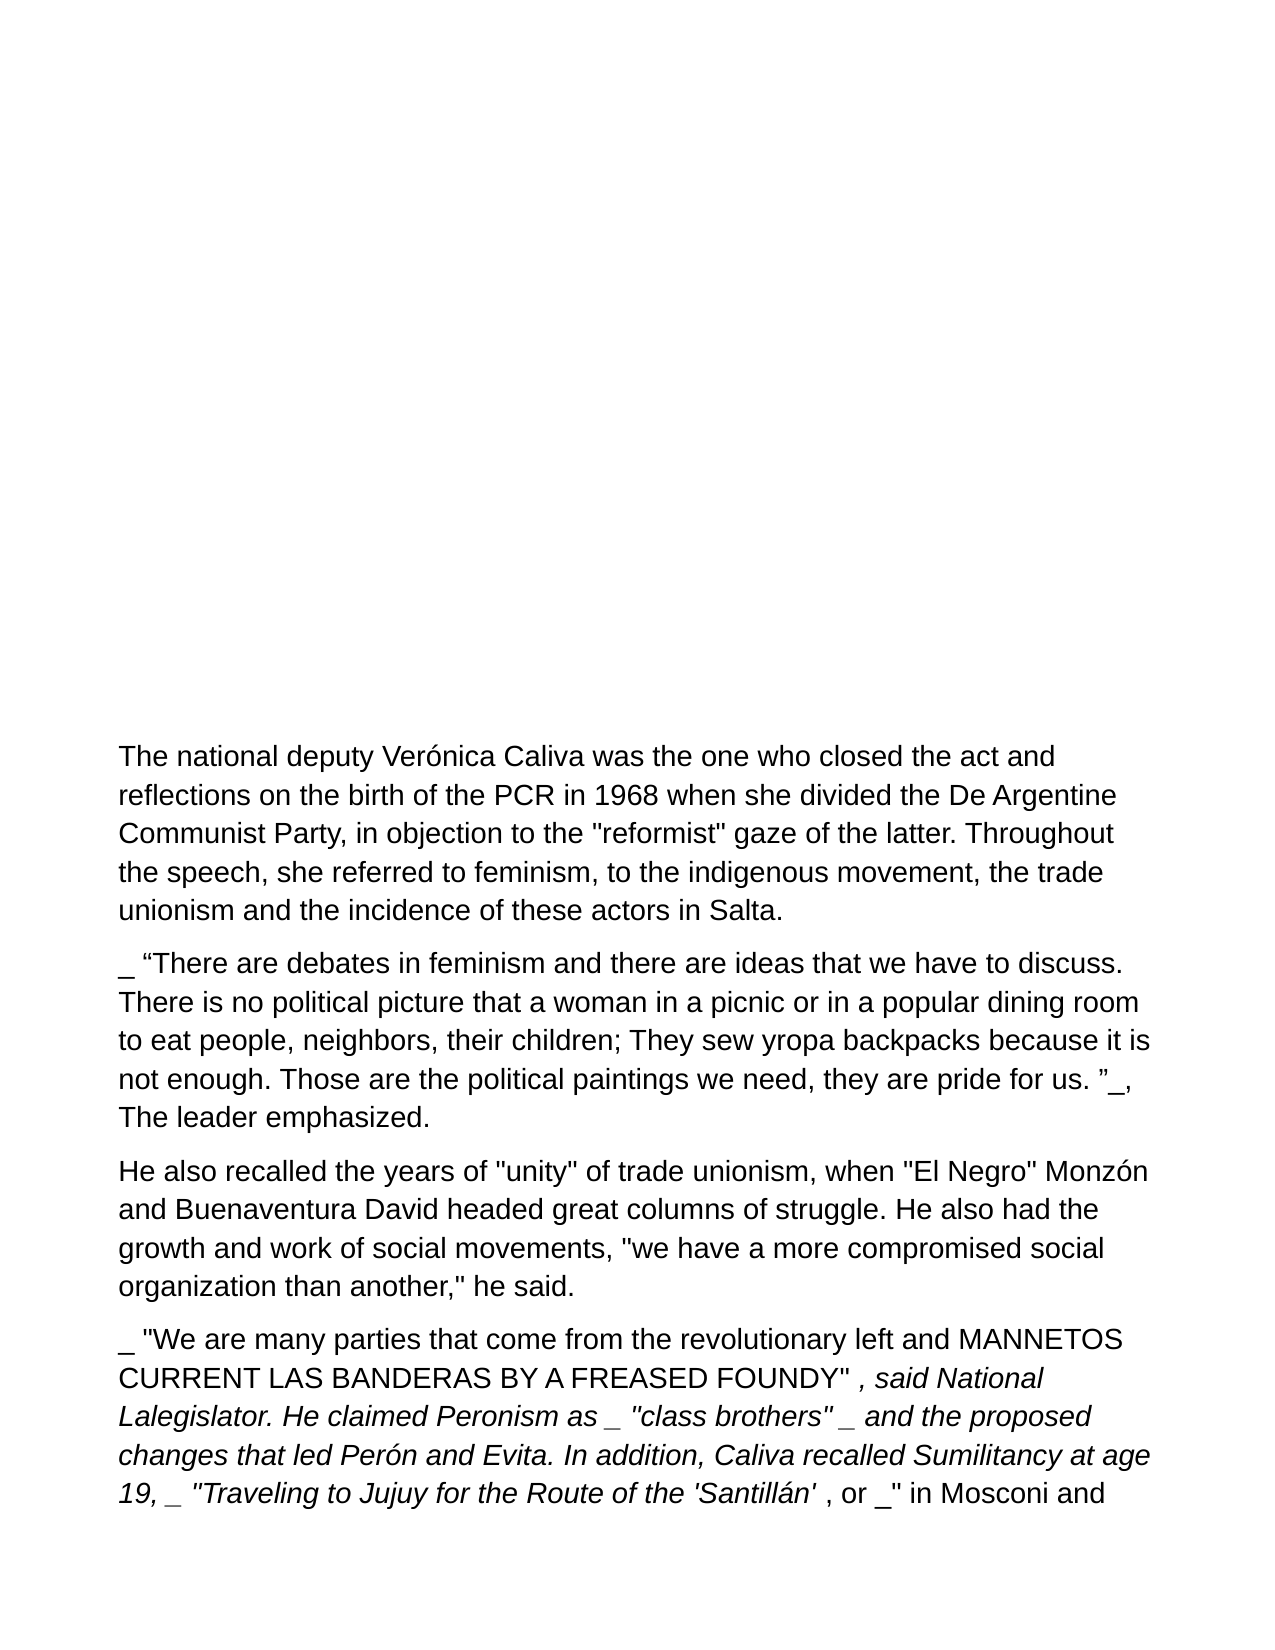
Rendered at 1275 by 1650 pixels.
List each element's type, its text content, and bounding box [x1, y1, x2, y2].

text _ "We are many parties that come from the revolutionary left and MANNETOS CURRENT LAS BANDERAS BY A FREASED FOUNDY" , said National Lalegislator. He claimed Peronism as _ "class brothers" _ and the proposed changes that led Perón and Evita. In addition, Caliva recalled Sumilitancy at age 19, _ "Traveling to Jujuy for the Route of the 'Santillán' , or _" in Mosconi and [118, 1322, 1157, 1510]
text The national deputy Verónica Caliva was the one who closed the act and reflections on the birth of the PCR in 1968 when she divided the De Argentine Communist Party, in objection to the "reformist" gaze of the latter. Throughout the speech, she referred to feminism, to the indigenous movement, the trade unionism and the incidence of these actors in Salta. [118, 118, 1157, 927]
text _ “There are debates in feminism and there are ideas that we have to discuss. There is no political picture that a woman in a picnic or in a popular dining room to eat people, neighbors, their children; They sew yropa backpacks because it is not enough. Those are the political paintings we need, they are pride for us. ”_, The leader emphasized. [118, 946, 1157, 1134]
text He also recalled the years of "unity" of trade unionism, when "El Negro" Monzón and Buenaventura David headed great columns of struggle. He also had the growth and work of social movements, "we have a more compromised social organization than another," he said. [118, 1153, 1157, 1303]
